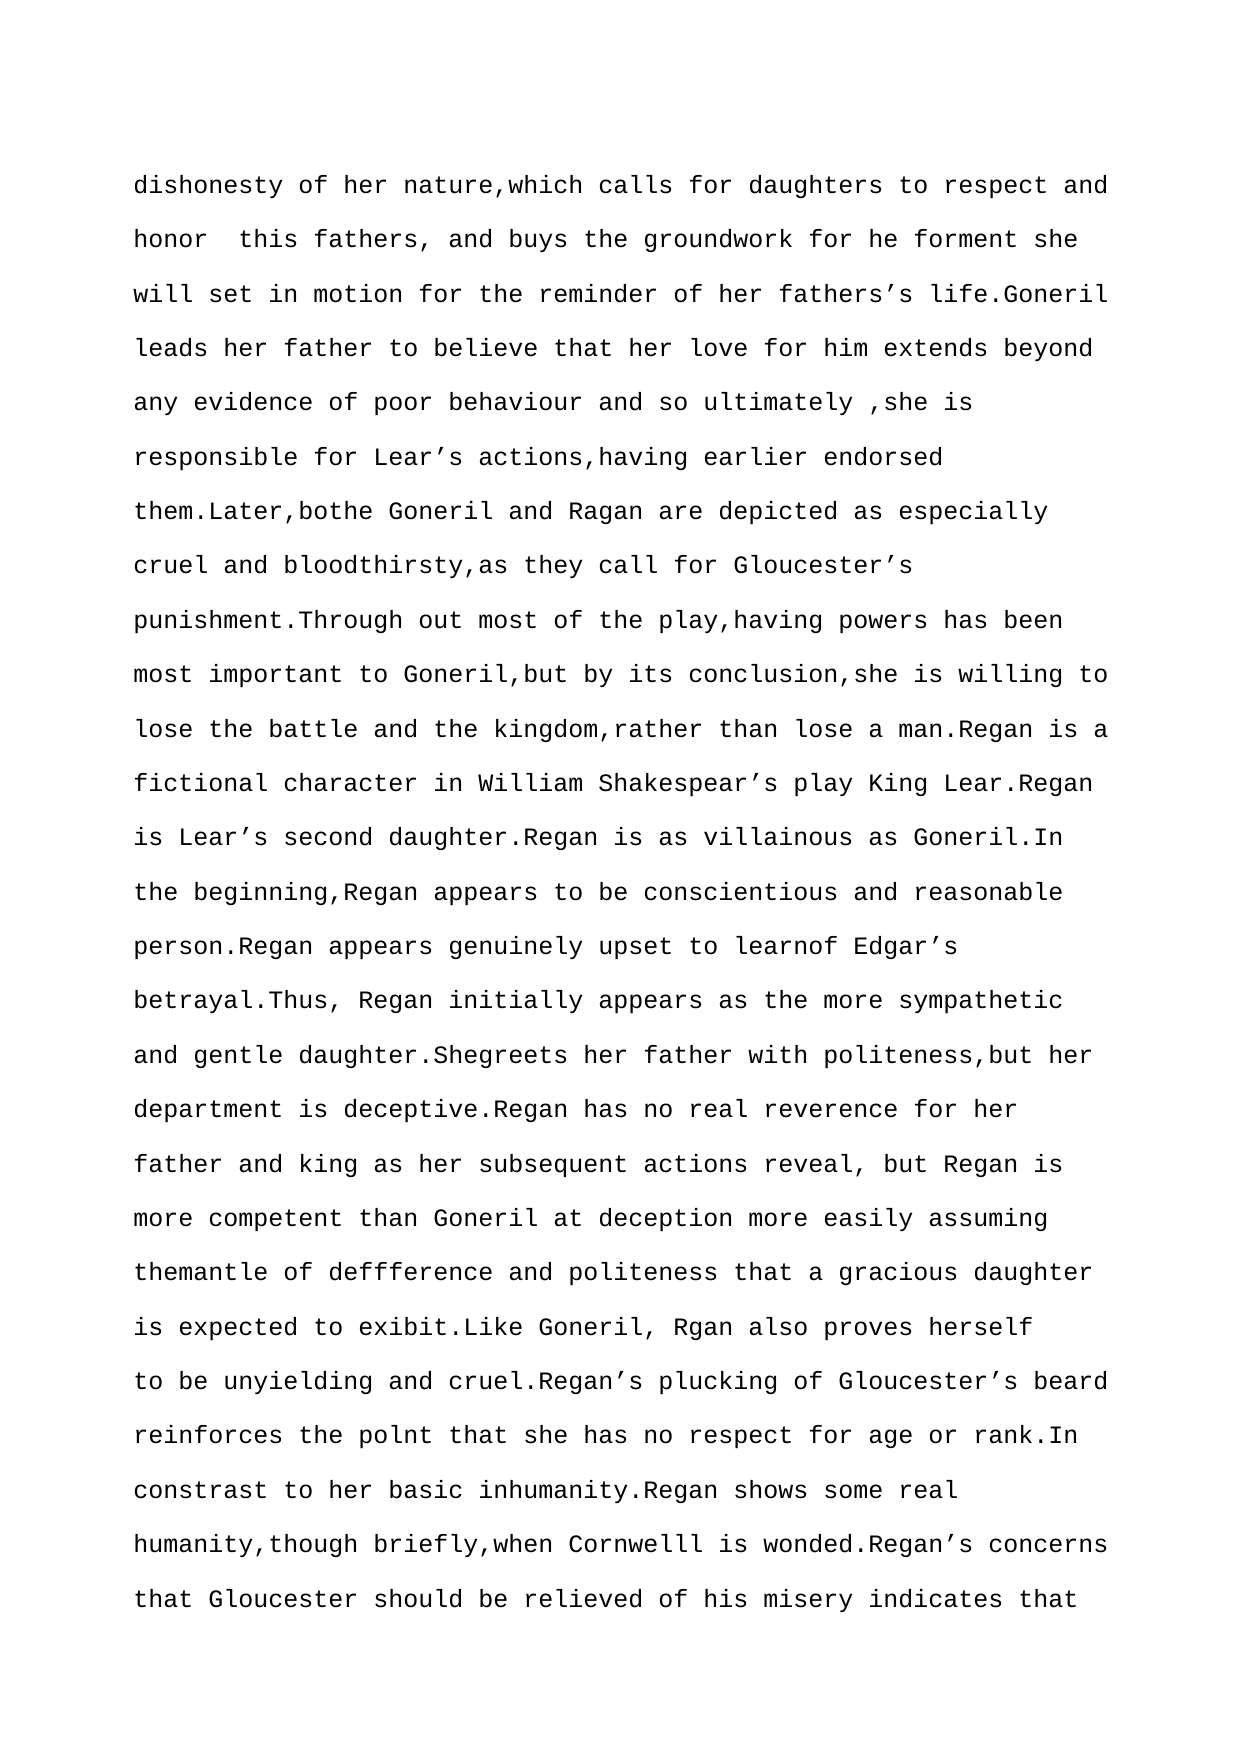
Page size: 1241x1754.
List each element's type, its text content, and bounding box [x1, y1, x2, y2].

text will set in motion for the reminder of her fathers’s life.Goneril [118, 281, 1122, 309]
text themantle of deffference and politeness that a gracious daughter [118, 1260, 1122, 1288]
text more competent than Goneril at deception more easily assuming [118, 1206, 1122, 1234]
text father and king as her subsequent actions reveal, but Regan is [118, 1151, 1122, 1179]
text any evidence of poor behaviour and so ultimately ,she is [118, 390, 1122, 418]
text lose the battle and the kingdom,rather than lose a man.Regan is a [118, 716, 1122, 744]
text that Gloucester should be relieved of his misery indicates that [118, 1586, 1122, 1614]
text cruel and bloodthirsty,as they call for Gloucester’s [118, 553, 1122, 581]
text dishonesty of her nature,which calls for daughters to respect and [118, 172, 1122, 201]
text betrayal.Thus, Regan initially appears as the more sympathetic [118, 988, 1122, 1016]
text responsible for Lear’s actions,having earlier endorsed [118, 444, 1122, 473]
text honor this fathers, and buys the groundwork for he forment she [118, 227, 1122, 255]
text the beginning,Regan appears to be conscientious and reasonable [118, 879, 1122, 908]
text punishment.Through out most of the play,having powers has been [118, 607, 1122, 636]
text to be unyielding and cruel.Regan’s plucking of Gloucester’s beard [118, 1369, 1122, 1397]
text fictional character in William Shakespear’s play King Lear.Regan [118, 771, 1122, 799]
text is expected to exibit.Like Goneril, Rgan also proves herself [118, 1314, 1122, 1343]
text person.Regan appears genuinely upset to learnof Edgar’s [118, 934, 1122, 962]
text reinforces the polnt that she has no respect for age or rank.In [118, 1423, 1122, 1451]
text most important to Goneril,but by its conclusion,she is willing to [118, 662, 1122, 690]
text leads her father to believe that her love for him extends beyond [118, 336, 1122, 364]
text department is deceptive.Regan has no real reverence for her [118, 1097, 1122, 1125]
text them.Later,bothe Goneril and Ragan are depicted as especially [118, 499, 1122, 527]
text and gentle daughter.Shegreets her father with politeness,but her [118, 1042, 1122, 1071]
text humanity,though briefly,when Cornwelll is wonded.Regan’s concerns [118, 1532, 1122, 1560]
text constrast to her basic inhumanity.Regan shows some real [118, 1477, 1122, 1506]
text is Lear’s second daughter.Regan is as villainous as Goneril.In [118, 825, 1122, 853]
